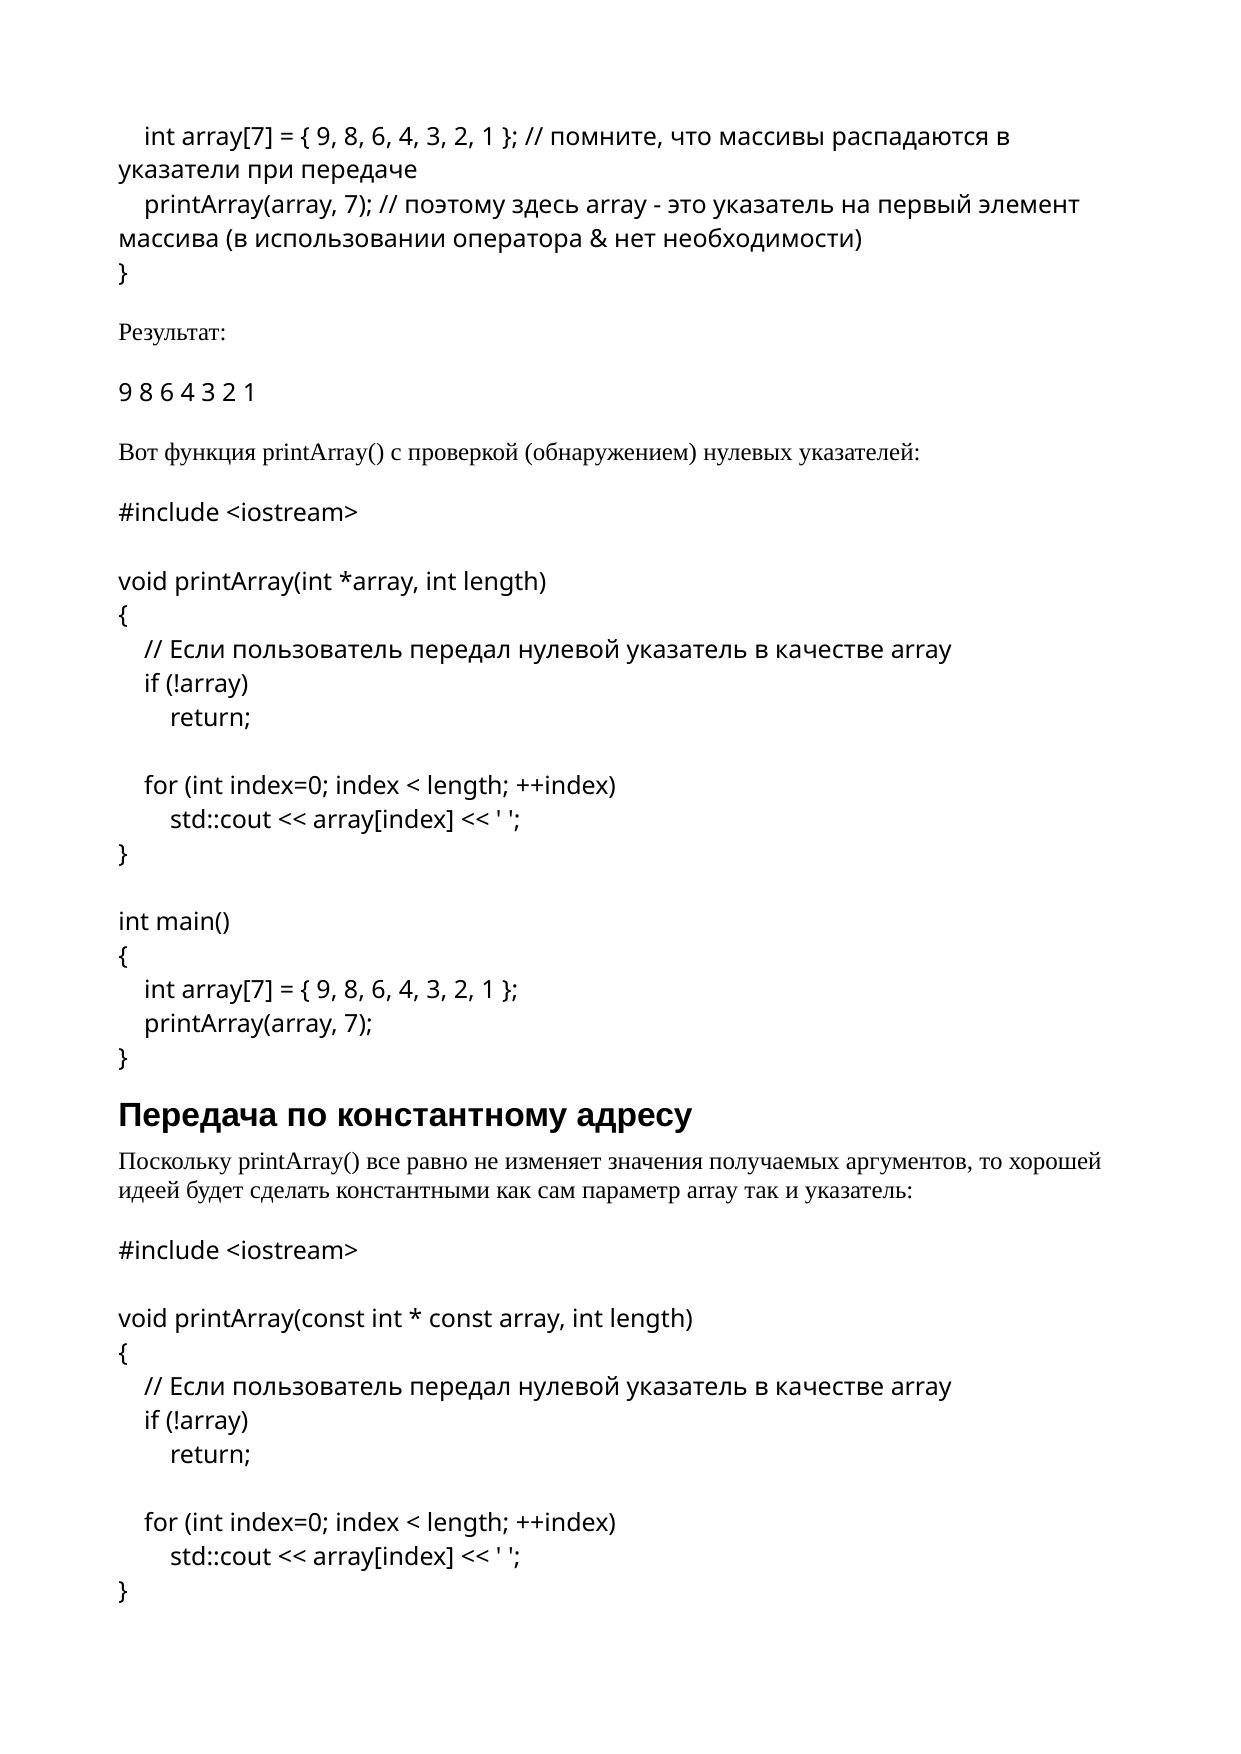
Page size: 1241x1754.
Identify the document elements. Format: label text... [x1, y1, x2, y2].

text { [118, 1334, 1122, 1368]
text int array[7] = { 9, 8, 6, 4, 3, 2, 1 }; [118, 972, 1122, 1006]
text #include <iostream> [118, 495, 1122, 529]
text // Если пользователь передал нулевой указатель в качестве array [118, 1368, 1122, 1403]
text for (int index=0; index < length; ++index) [118, 1505, 1122, 1539]
text if (!array) [118, 665, 1122, 699]
text int main() [118, 904, 1122, 938]
text return; [118, 1437, 1122, 1471]
text std::cout << array[index] << ' '; [118, 1539, 1122, 1573]
text } [118, 1573, 1122, 1607]
text } [118, 1040, 1122, 1074]
text { [118, 938, 1122, 972]
text { [118, 597, 1122, 631]
text if (!array) [118, 1403, 1122, 1437]
text } [118, 254, 1122, 288]
text std::cout << array[index] << ' '; [118, 802, 1122, 836]
text for (int index=0; index < length; ++index) [118, 767, 1122, 802]
text void printArray(const int * const array, int length) [118, 1300, 1122, 1334]
text int array[7] = { 9, 8, 6, 4, 3, 2, 1 }; // помните, что массивы распадаются в указатели при передаче [118, 118, 1122, 186]
text Вот функция printArray() с проверкой (обнаружением) нулевых указателей: [118, 437, 1122, 466]
text // Если пользователь передал нулевой указатель в качестве array [118, 631, 1122, 665]
subtitle Передача по константному адресу [118, 1095, 1122, 1133]
text return; [118, 699, 1122, 733]
text printArray(array, 7); [118, 1006, 1122, 1040]
text Поскольку printArray() все равно не изменяет значения получаемых аргументов, то хорошей идеей будет сделать константными как сам параметр array так и указатель: [118, 1146, 1122, 1203]
text 9 8 6 4 3 2 1 [118, 375, 1122, 409]
text #include <iostream> [118, 1232, 1122, 1266]
text Результат: [118, 317, 1122, 346]
text void printArray(int *array, int length) [118, 563, 1122, 597]
text } [118, 836, 1122, 870]
text printArray(array, 7); // поэтому здесь array - это указатель на первый элемент массива (в использовании оператора & нет необходимости) [118, 186, 1122, 254]
